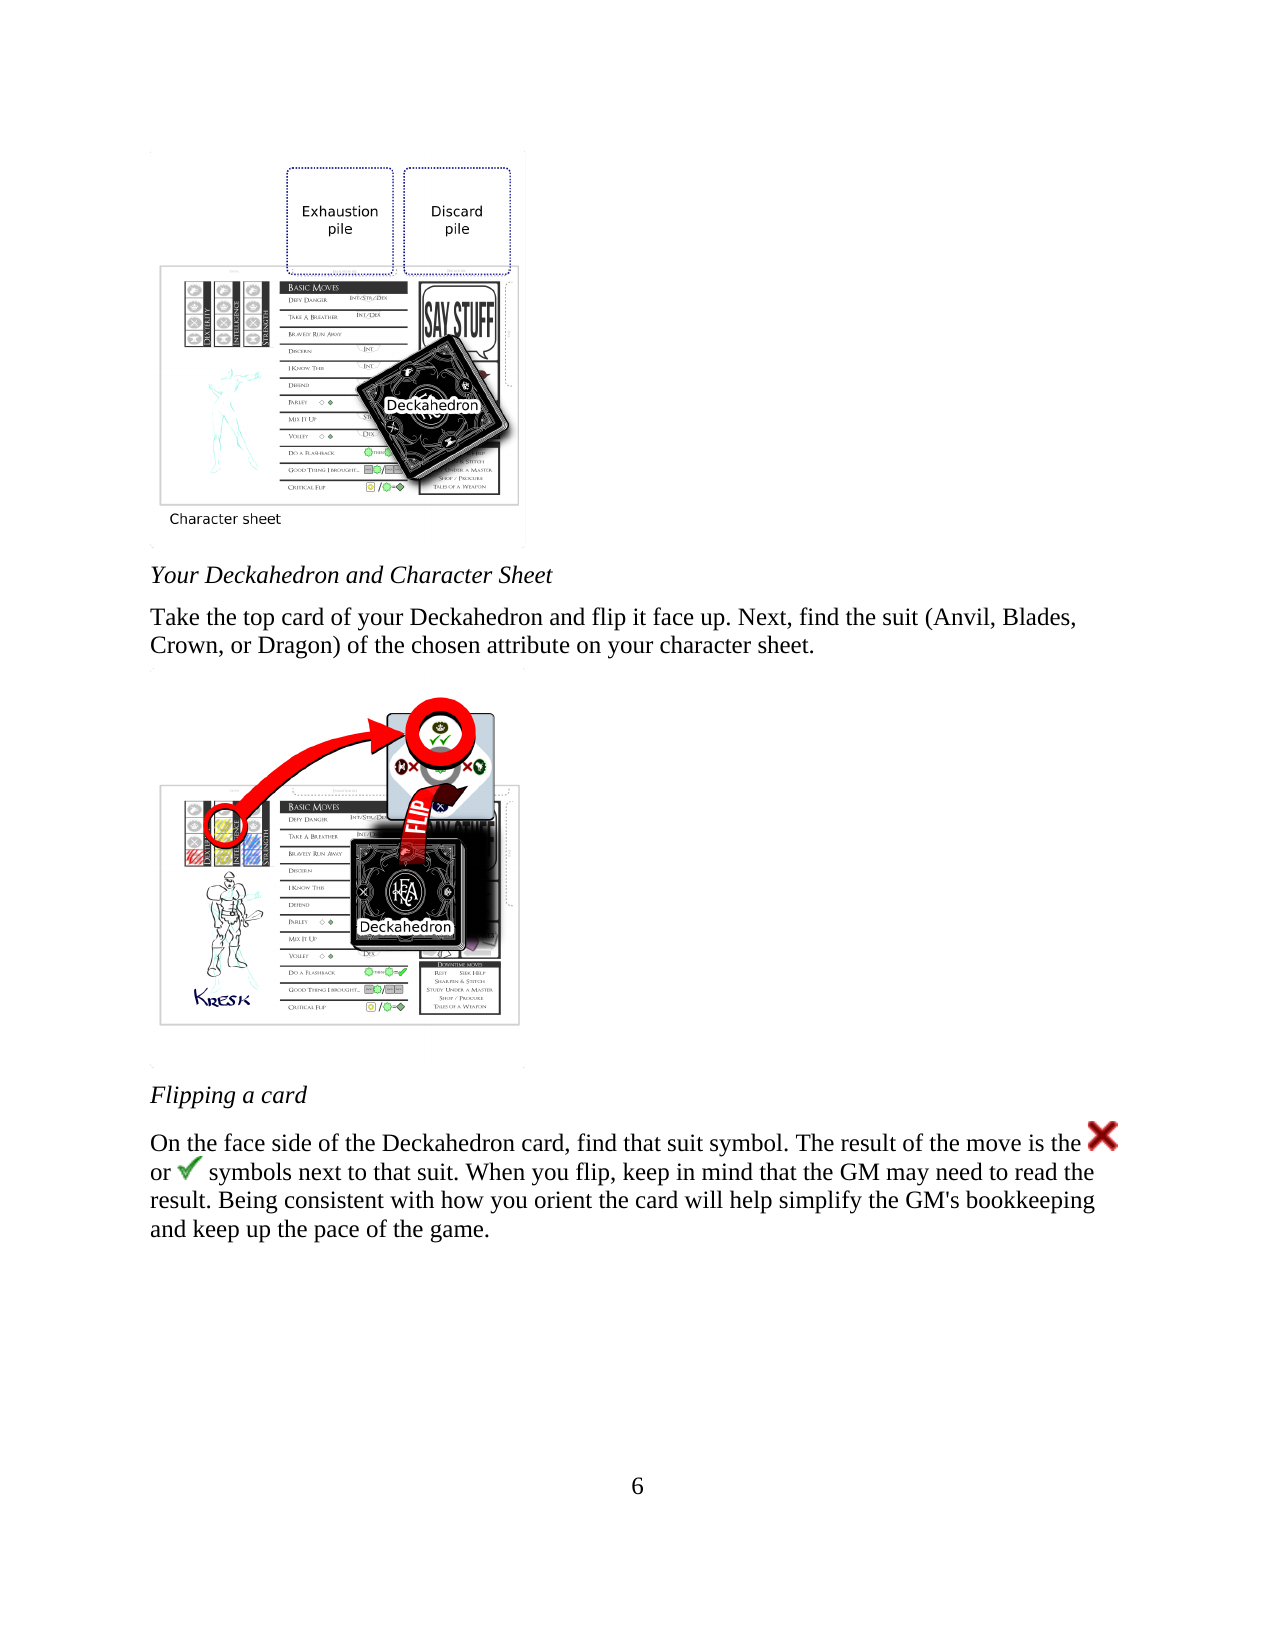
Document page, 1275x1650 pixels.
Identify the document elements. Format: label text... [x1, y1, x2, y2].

picture [150, 668, 525, 1068]
text On the face side of the Deckahedron card, find that suit symbol. The result of the move is the or symbols next to that suit. When you flip, keep in mind that the GM may need to read the result. Being consistent with how you orient the card will help simplify the GM's bookkeeping and keep up the pace of the game. [150, 1121, 1125, 1243]
text Flipping a card [150, 1080, 1125, 1108]
text Your Deckahedron and Character Sheet [150, 561, 1125, 589]
picture [150, 150, 525, 548]
text Take the top card of your Deckahedron and flip it face up. Next, find the suit (Anvil, Blades, Crown, or Dragon) of the chosen attribute on your character sheet. [150, 602, 1125, 659]
picture [177, 1156, 203, 1180]
picture [1087, 1121, 1118, 1151]
